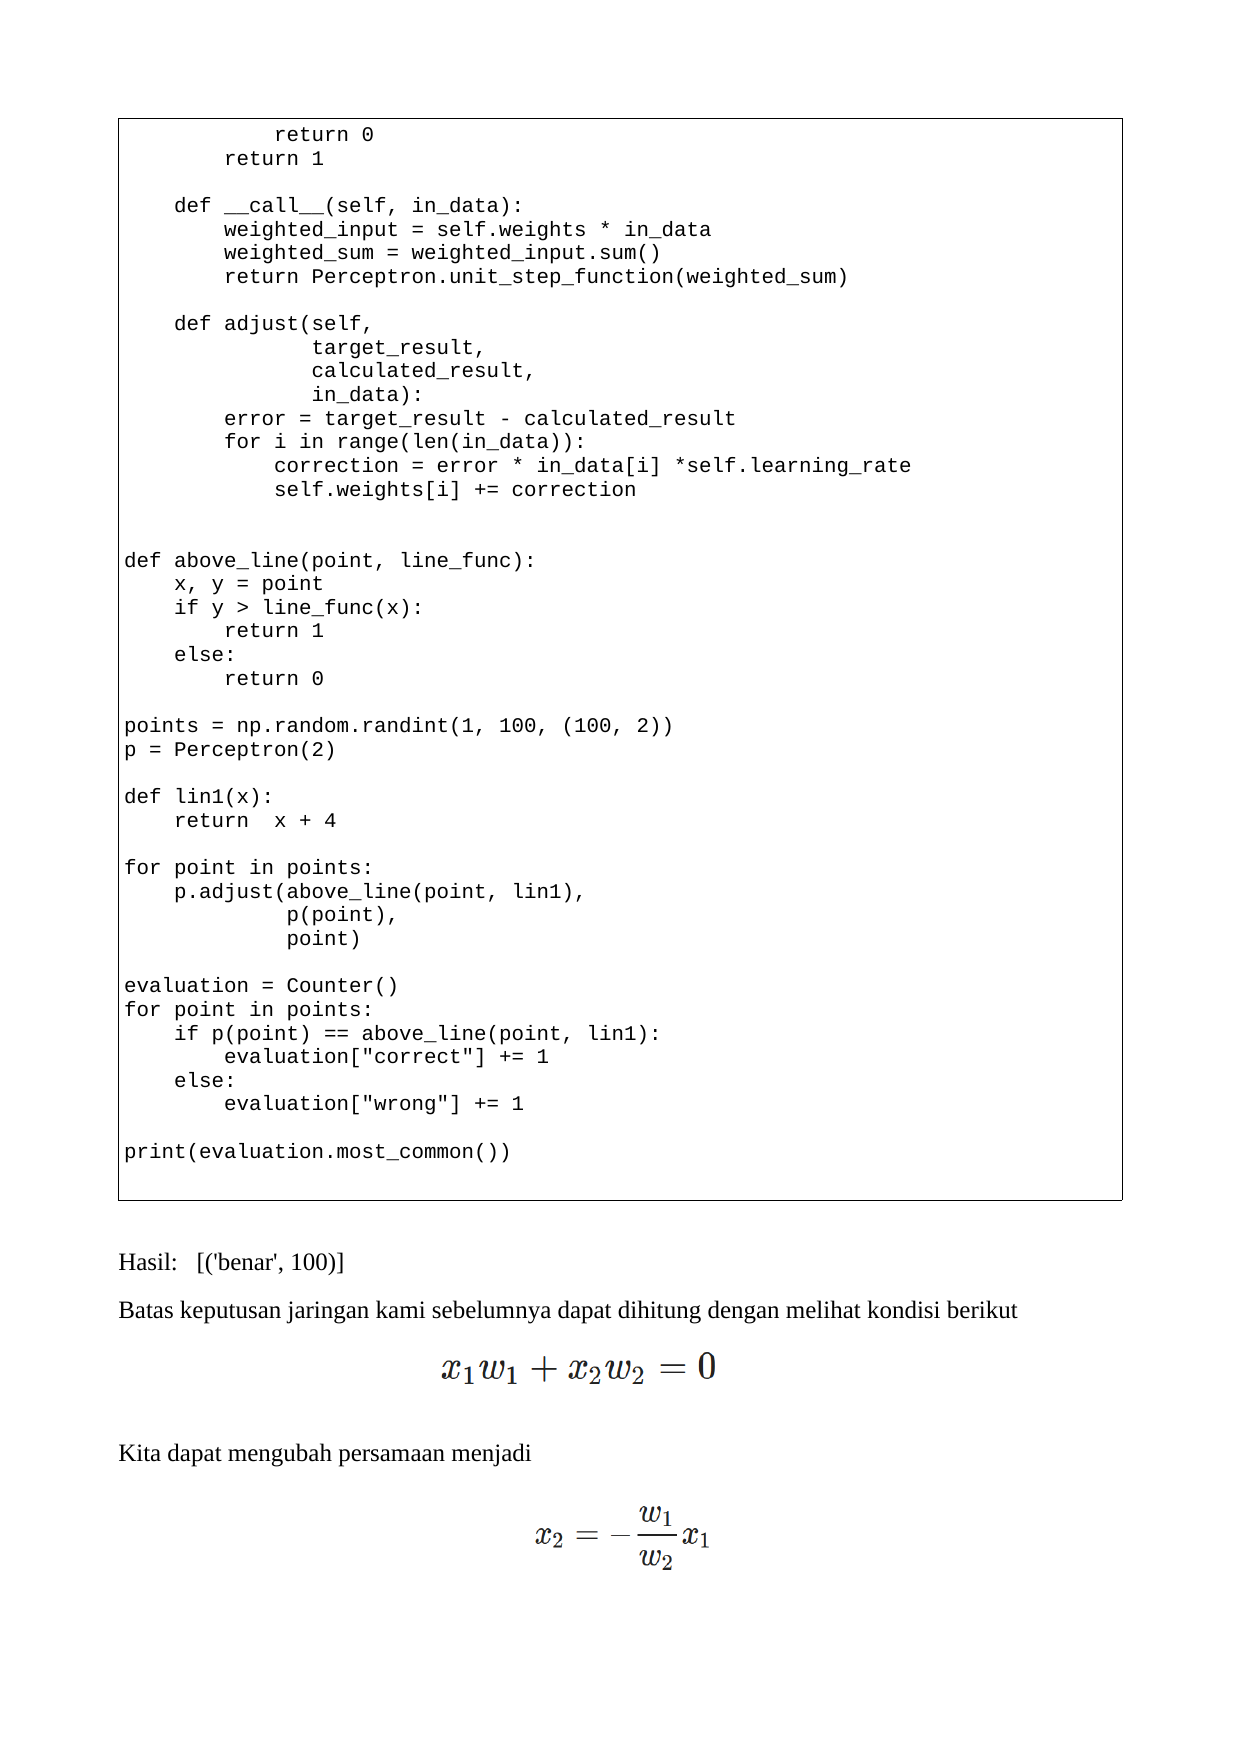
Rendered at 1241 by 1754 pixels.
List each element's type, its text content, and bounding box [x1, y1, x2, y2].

text Batas keputusan jaringan kami sebelumnya dapat dihitung dengan melihat kondisi berikut [118, 1295, 1122, 1324]
text Hasil: [('benar', 100)] [118, 1247, 1122, 1276]
table_header return 0 return 1 def __call__(self, in_data): weighted_input = self.weights * in_data weighted_sum = weighted_input.sum() return Perceptron.unit_step_function(weighted_sum) def adjust(self, target_result, calculated_result, in_data): error = target_result - calculated_result for i in range(len(in_data)): correction = error * in_data[i] *self.learning_rate self.weights[i] += correction def above_line(point, line_func): x, y = point if y > line_func(x): return 1 else: return 0 points = np.random.randint(1, 100, (100, 2)) p = Perceptron(2) def lin1(x): return x + 4 for point in points: p.adjust(above_line(point, lin1), p(point), point) evaluation = Counter() for point in points: if p(point) == above_line(point, lin1): evaluation["correct"] += 1 else: evaluation["wrong"] += 1 print(evaluation.most_common()) [119, 119, 1122, 1199]
picture [507, 1485, 733, 1588]
picture [431, 1351, 730, 1405]
text Kita dapat mengubah persamaan menjadi [118, 1438, 1122, 1466]
